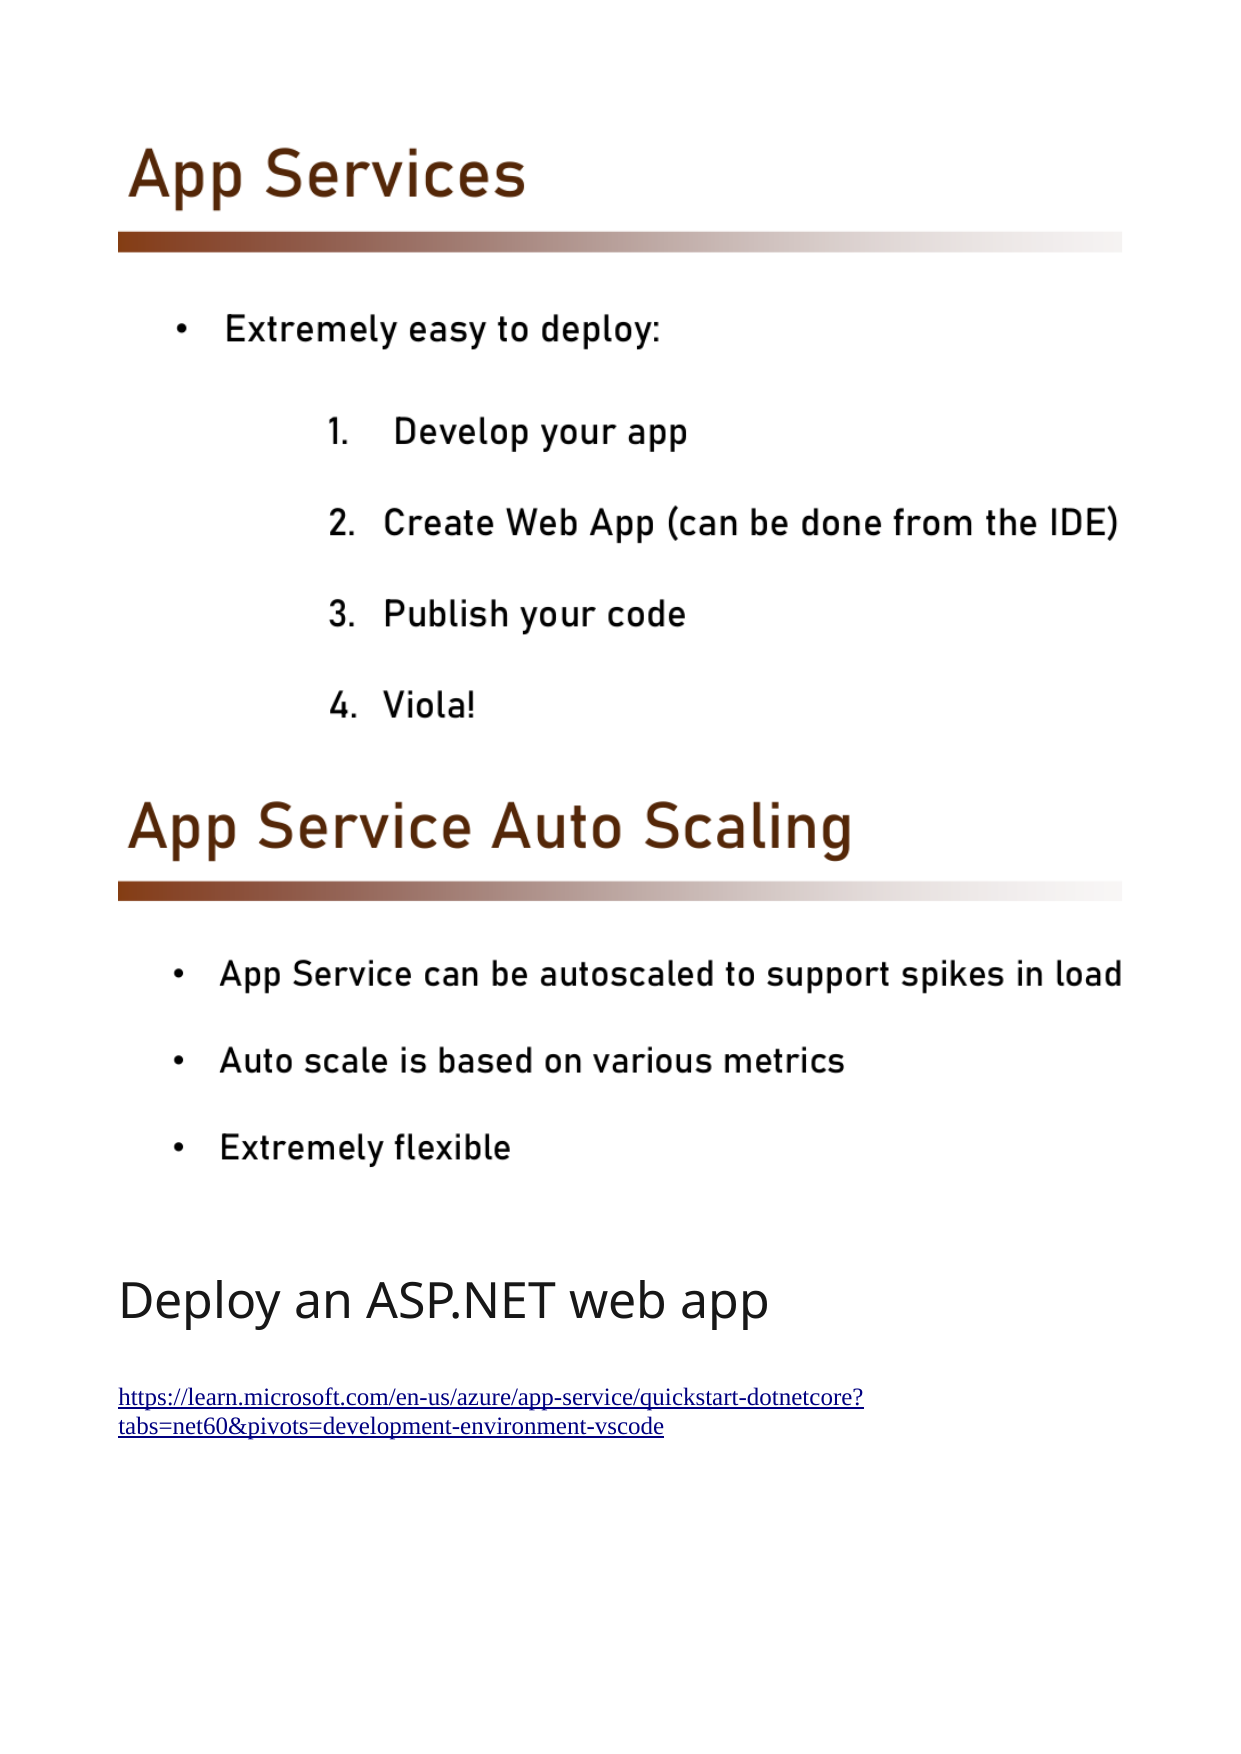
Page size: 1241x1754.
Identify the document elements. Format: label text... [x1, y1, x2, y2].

picture [118, 118, 1123, 745]
text https://learn.microsoft.com/en-us/azure/app-service/quickstart-dotnetcore?tabs=net60&pivots=development-environment-vscode [118, 1382, 1122, 1440]
subtitle Deploy an ASP.NET web app [118, 1265, 1122, 1333]
picture [118, 773, 1123, 1179]
